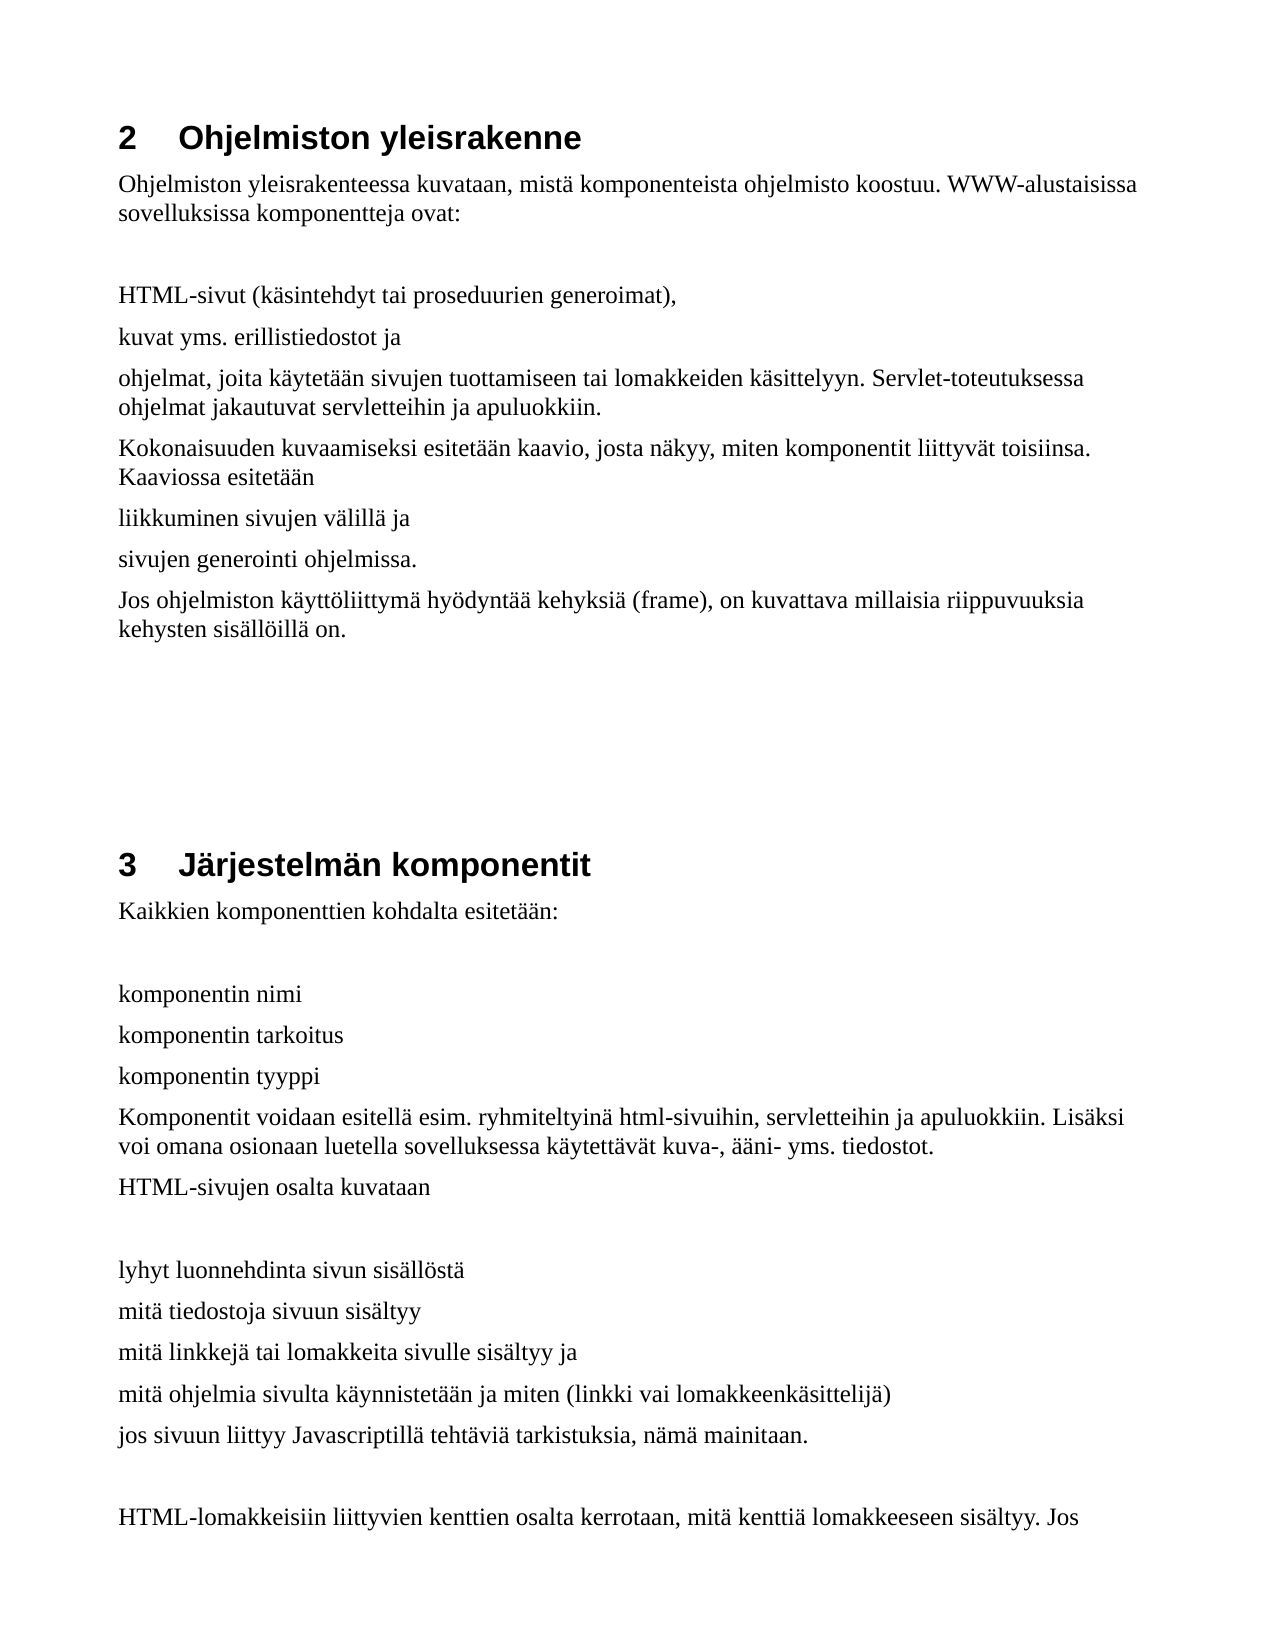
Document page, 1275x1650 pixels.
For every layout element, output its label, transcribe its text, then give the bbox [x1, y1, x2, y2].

text mitä tiedostoja sivuun sisältyy [118, 1296, 1157, 1325]
text mitä linkkejä tai lomakkeita sivulle sisältyy ja [118, 1337, 1157, 1366]
text Kaikkien komponenttien kohdalta esitetään: [118, 896, 1157, 925]
text HTML-lomakkeisiin liittyvien kenttien osalta kerrotaan, mitä kenttiä lomakkeeseen sisältyy. Jos [118, 1502, 1157, 1531]
text Komponentit voidaan esitellä esim. ryhmiteltyinä html-sivuihin, servletteihin ja apuluokkiin. Lisäksi voi omana osionaan luetella sovelluksessa käytettävät kuva-, ääni- yms. tiedostot. [118, 1102, 1157, 1160]
text Ohjelmiston yleisrakenteessa kuvataan, mistä komponenteista ohjelmisto koostuu. WWW-alustaisissa sovelluksissa komponentteja ovat: [118, 169, 1157, 227]
text HTML-sivut (käsintehdyt tai proseduurien generoimat), [118, 280, 1157, 309]
text ohjelmat, joita käytetään sivujen tuottamiseen tai lomakkeiden käsittelyyn. Servlet-toteutuksessa ohjelmat jakautuvat servletteihin ja apuluokkiin. [118, 363, 1157, 420]
text liikkuminen sivujen välillä ja [118, 503, 1157, 532]
text kuvat yms. erillistiedostot ja [118, 322, 1157, 350]
text komponentin tyyppi [118, 1061, 1157, 1090]
text lyhyt luonnehdinta sivun sisällöstä [118, 1255, 1157, 1284]
subtitle Ohjelmiston yleisrakenne [118, 118, 1157, 157]
text komponentin nimi [118, 979, 1157, 1007]
text HTML-sivujen osalta kuvataan [118, 1172, 1157, 1201]
text komponentin tarkoitus [118, 1020, 1157, 1049]
text Jos ohjelmiston käyttöliittymä hyödyntää kehyksiä (frame), on kuvattava millaisia riippuvuuksia kehysten sisällöillä on. [118, 585, 1157, 643]
text Kokonaisuuden kuvaamiseksi esitetään kaavio, josta näkyy, miten komponentit liittyvät toisiinsa. Kaaviossa esitetään [118, 433, 1157, 490]
subtitle Järjestelmän komponentit [118, 845, 1157, 884]
text sivujen generointi ohjelmissa. [118, 544, 1157, 573]
text jos sivuun liittyy Javascriptillä tehtäviä tarkistuksia, nämä mainitaan. [118, 1420, 1157, 1449]
text mitä ohjelmia sivulta käynnistetään ja miten (linkki vai lomakkeenkäsittelijä) [118, 1379, 1157, 1407]
